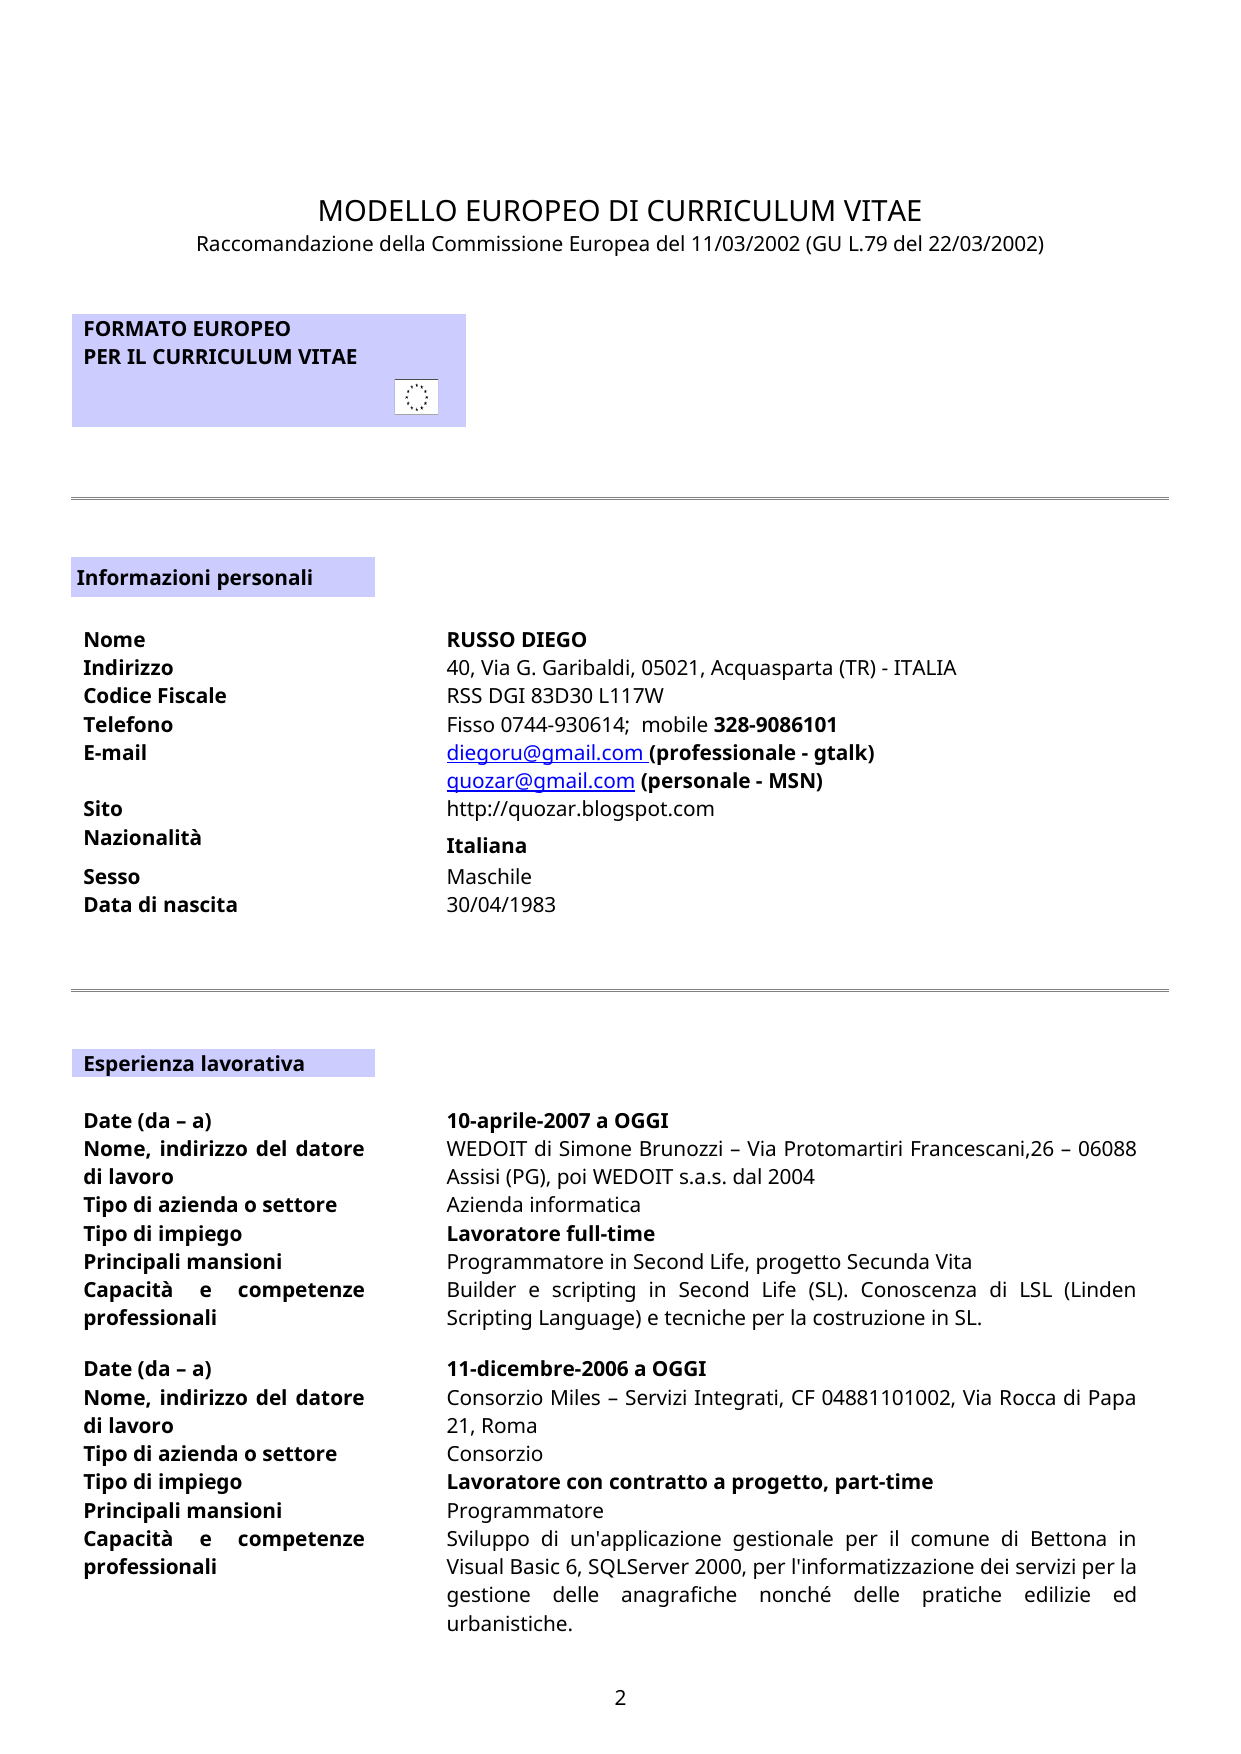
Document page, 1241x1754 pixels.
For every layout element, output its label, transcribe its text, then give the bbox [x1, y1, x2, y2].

table_cell [376, 710, 435, 738]
table_cell Sesso [72, 863, 376, 891]
table_cell E-mail [72, 738, 376, 794]
table_cell Consorzio Miles – Servizi Integrati, CF 04881101002, Via Rocca di Papa 21, Roma [435, 1383, 1149, 1439]
table_header [376, 625, 435, 653]
table_cell [376, 1190, 435, 1219]
table_cell [376, 1439, 435, 1467]
table_cell Data di nascita [72, 891, 376, 919]
table_cell Tipo di azienda o settore [72, 1190, 376, 1219]
table_cell Sviluppo di un'applicazione gestionale per il comune di Bettona in Visual Basic 6, SQLServer 2000, per l'informatizzazione dei servizi per la gestione delle anagrafiche nonché delle pratiche edilizie ed urbanistiche. [435, 1524, 1149, 1637]
table_cell [376, 823, 435, 862]
table_header FORMATO EUROPEO PER IL CURRICULUM VITAE [72, 314, 466, 427]
table_cell Builder e scripting in Second Life (SL). Conoscenza di LSL (Linden Scripting Language) e tecniche per la costruzione in SL. [435, 1275, 1149, 1332]
table_cell http://quozar.blogspot.com [435, 794, 1149, 823]
table_cell WEDOIT di Simone Brunozzi – Via Protomartiri Francescani,26 – 06088 Assisi (PG), poi WEDOIT s.a.s. dal 2004 [435, 1134, 1149, 1190]
table_cell [376, 738, 435, 794]
table_cell [376, 653, 435, 681]
table_cell Programmatore [435, 1496, 1149, 1524]
table_cell Sito [72, 794, 376, 823]
table_cell 40, Via G. Garibaldi, 05021, Acquasparta (TR) - ITALIA [435, 653, 1149, 681]
table_cell [376, 1219, 435, 1247]
table_cell Capacità e competenze professionali [72, 1275, 376, 1332]
table_cell Azienda informatica [435, 1190, 1149, 1219]
table_cell [376, 1524, 435, 1637]
picture [394, 379, 439, 415]
table_cell [376, 1468, 435, 1496]
table_header Date (da – a) [72, 1355, 376, 1383]
table_header 10-aprile-2007 a OGGI [435, 1106, 1149, 1134]
table_header 11-dicembre-2006 a OGGI [435, 1355, 1149, 1383]
text MODELLO EUROPEO DI CURRICULUM VITAE [71, 190, 1169, 229]
table_header Esperienza lavorativa [72, 1049, 375, 1077]
table_cell Principali mansioni [72, 1496, 376, 1524]
table_cell RSS DGI 83D30 L117W [435, 681, 1149, 710]
table_cell Tipo di azienda o settore [72, 1439, 376, 1467]
table_cell Lavoratore con contratto a progetto, part-time [435, 1468, 1149, 1496]
table_cell Indirizzo [72, 653, 376, 681]
table_cell [376, 1134, 435, 1190]
table_cell [376, 1496, 435, 1524]
table_header Nome [72, 625, 376, 653]
table_cell Maschile [435, 863, 1149, 891]
table_cell [376, 863, 435, 891]
table_cell Codice Fiscale [72, 681, 376, 710]
table_cell Telefono [72, 710, 376, 738]
table_cell diegoru@gmail.com (professionale - gtalk) quozar@gmail.com (personale - MSN) [435, 738, 1149, 794]
table_cell Nome, indirizzo del datore di lavoro [72, 1134, 376, 1190]
text Raccomandazione della Commissione Europea del 11/03/2002 (GU L.79 del 22/03/2002) [71, 229, 1169, 258]
table_cell [376, 681, 435, 710]
table_cell Principali mansioni [72, 1247, 376, 1275]
table_cell 30/04/1983 [435, 891, 1149, 919]
table_cell [376, 1247, 435, 1275]
table_cell Programmatore in Second Life, progetto Secunda Vita [435, 1247, 1149, 1275]
table_cell [376, 891, 435, 919]
table_cell Italiana [435, 823, 1149, 862]
table_cell [376, 1383, 435, 1439]
table_header Date (da – a) [72, 1106, 376, 1134]
table_cell Capacità e competenze professionali [72, 1524, 376, 1637]
table_cell Fisso 0744-930614; mobile 328-9086101 [435, 710, 1149, 738]
table_header [376, 1355, 435, 1383]
table_cell Tipo di impiego [72, 1219, 376, 1247]
table_header RUSSO DIEGO [435, 625, 1149, 653]
table_cell [376, 1275, 435, 1332]
table_header Informazioni personali [71, 557, 375, 597]
table_header [376, 1106, 435, 1134]
table_cell Nazionalità [72, 823, 376, 862]
table_cell Tipo di impiego [72, 1468, 376, 1496]
table_cell [376, 794, 435, 823]
table_cell Lavoratore full-time [435, 1219, 1149, 1247]
table_cell Nome, indirizzo del datore di lavoro [72, 1383, 376, 1439]
table_cell Consorzio [435, 1439, 1149, 1467]
